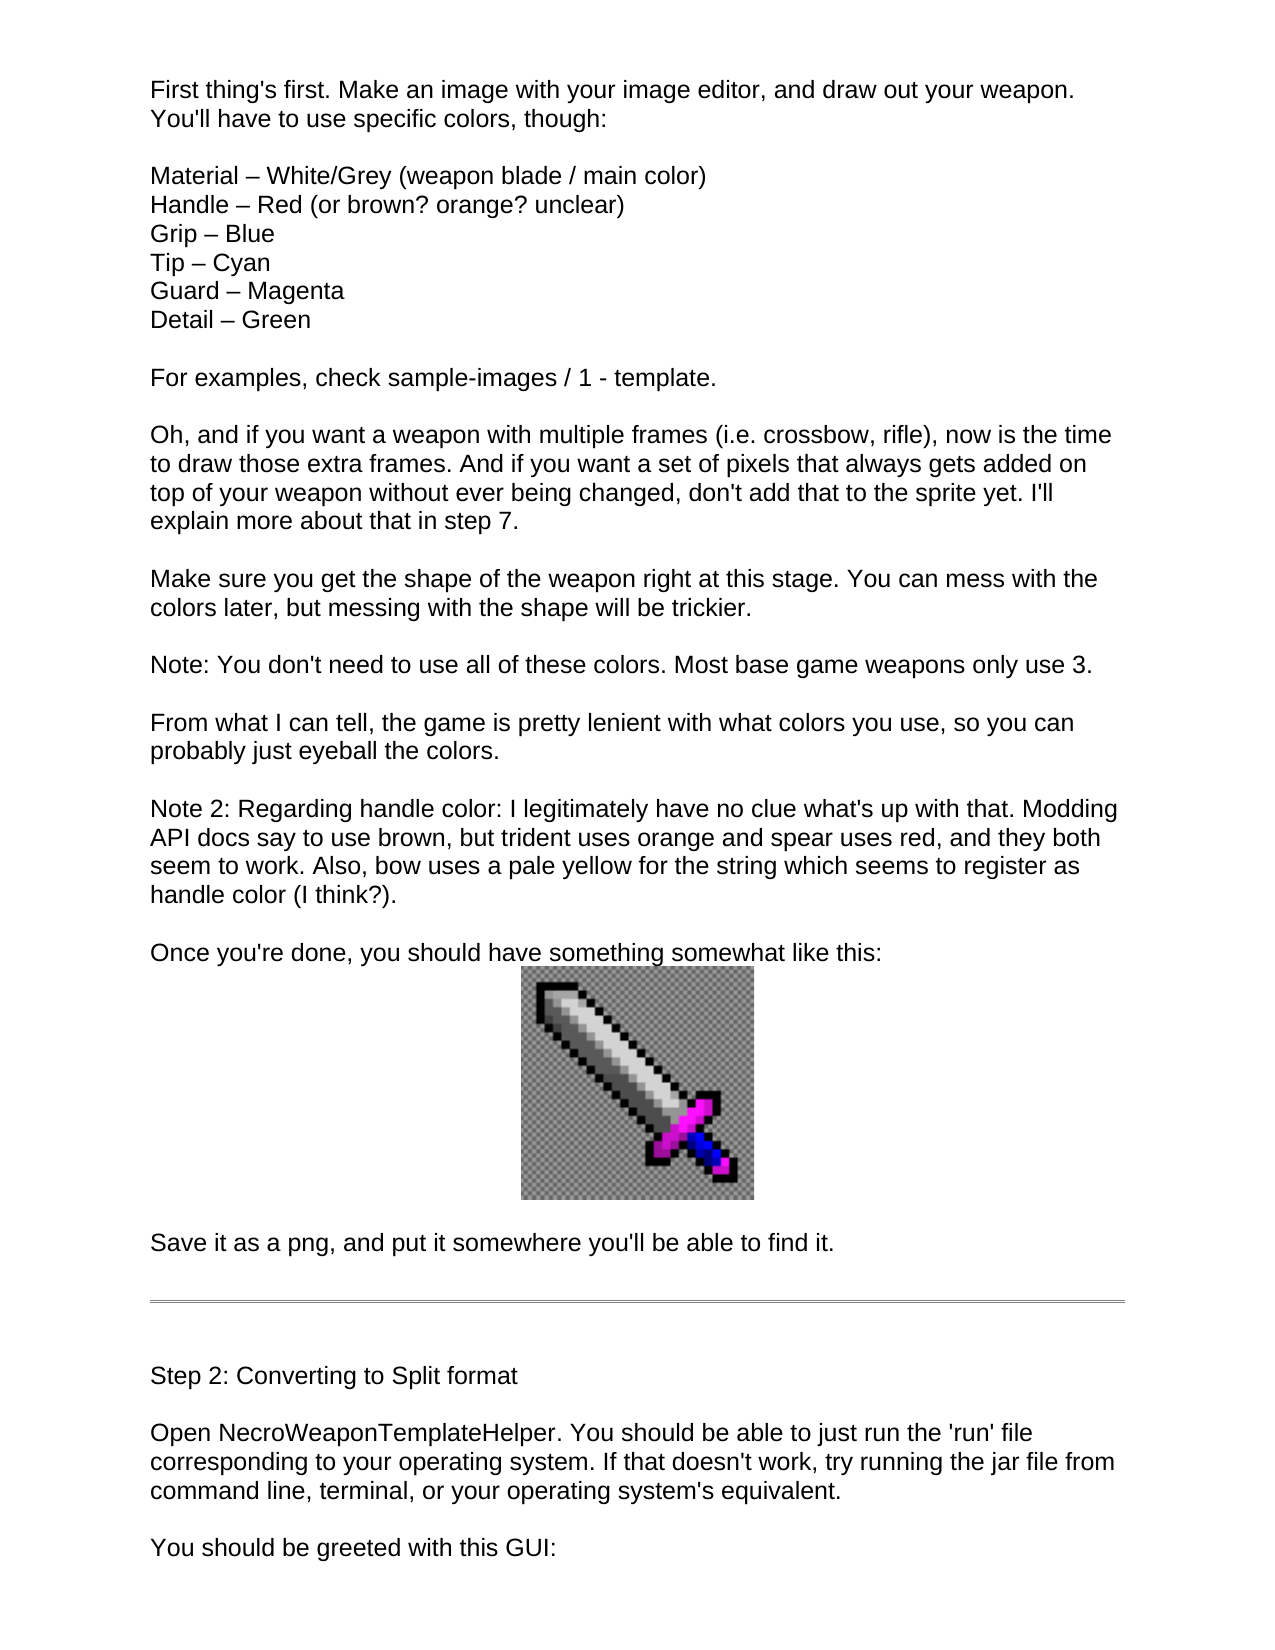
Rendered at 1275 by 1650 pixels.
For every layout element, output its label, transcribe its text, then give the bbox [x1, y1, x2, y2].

text Note: You don't need to use all of these colors. Most base game weapons only use 3. [150, 650, 1125, 679]
text Material – White/Grey (weapon blade / main color) [150, 161, 1125, 190]
text Tip – Cyan [150, 247, 1125, 276]
text First thing's first. Make an image with your image editor, and draw out your weapon. You'll have to use specific colors, though: [150, 75, 1125, 132]
text Make sure you get the shape of the weapon right at this stage. You can mess with the colors later, but messing with the shape will be trickier. [150, 564, 1125, 621]
text Handle – Red (or brown? orange? unclear) [150, 190, 1125, 219]
text Oh, and if you want a weapon with multiple frames (i.e. crossbow, rifle), now is the time to draw those extra frames. And if you want a set of pixels that always gets added on top of your weapon without ever being changed, don't add that to the sprite yet. I'll explain more about that in step 7. [150, 420, 1125, 535]
text Open NecroWeaponTemplateHelper. You should be able to just run the 'run' file corresponding to your operating system. If that doesn't work, try running the jar file from command line, terminal, or your operating system's equivalent. [150, 1418, 1125, 1504]
text Detail – Green [150, 305, 1125, 334]
text From what I can tell, the game is pretty lenient with what colors you use, so you can probably just eyeball the colors. [150, 707, 1125, 765]
text Grip – Blue [150, 219, 1125, 247]
picture [521, 966, 755, 1200]
text Note 2: Regarding handle color: I legitimately have no clue what's up with that. Modding API docs say to use brown, but trident uses orange and spear uses red, and they both seem to work. Also, bow uses a pale yellow for the string which seems to register as handle color (I think?). [150, 794, 1125, 909]
text Save it as a png, and put it somewhere you'll be able to find it. [150, 1228, 1125, 1257]
text You should be greeted with this GUI: [150, 1533, 1125, 1562]
text Step 2: Converting to Split format [150, 1361, 1125, 1389]
text Guard – Magenta [150, 276, 1125, 305]
text For examples, check sample-images / 1 - template. [150, 362, 1125, 391]
text Once you're done, you should have something somewhat like this: [150, 937, 1125, 966]
